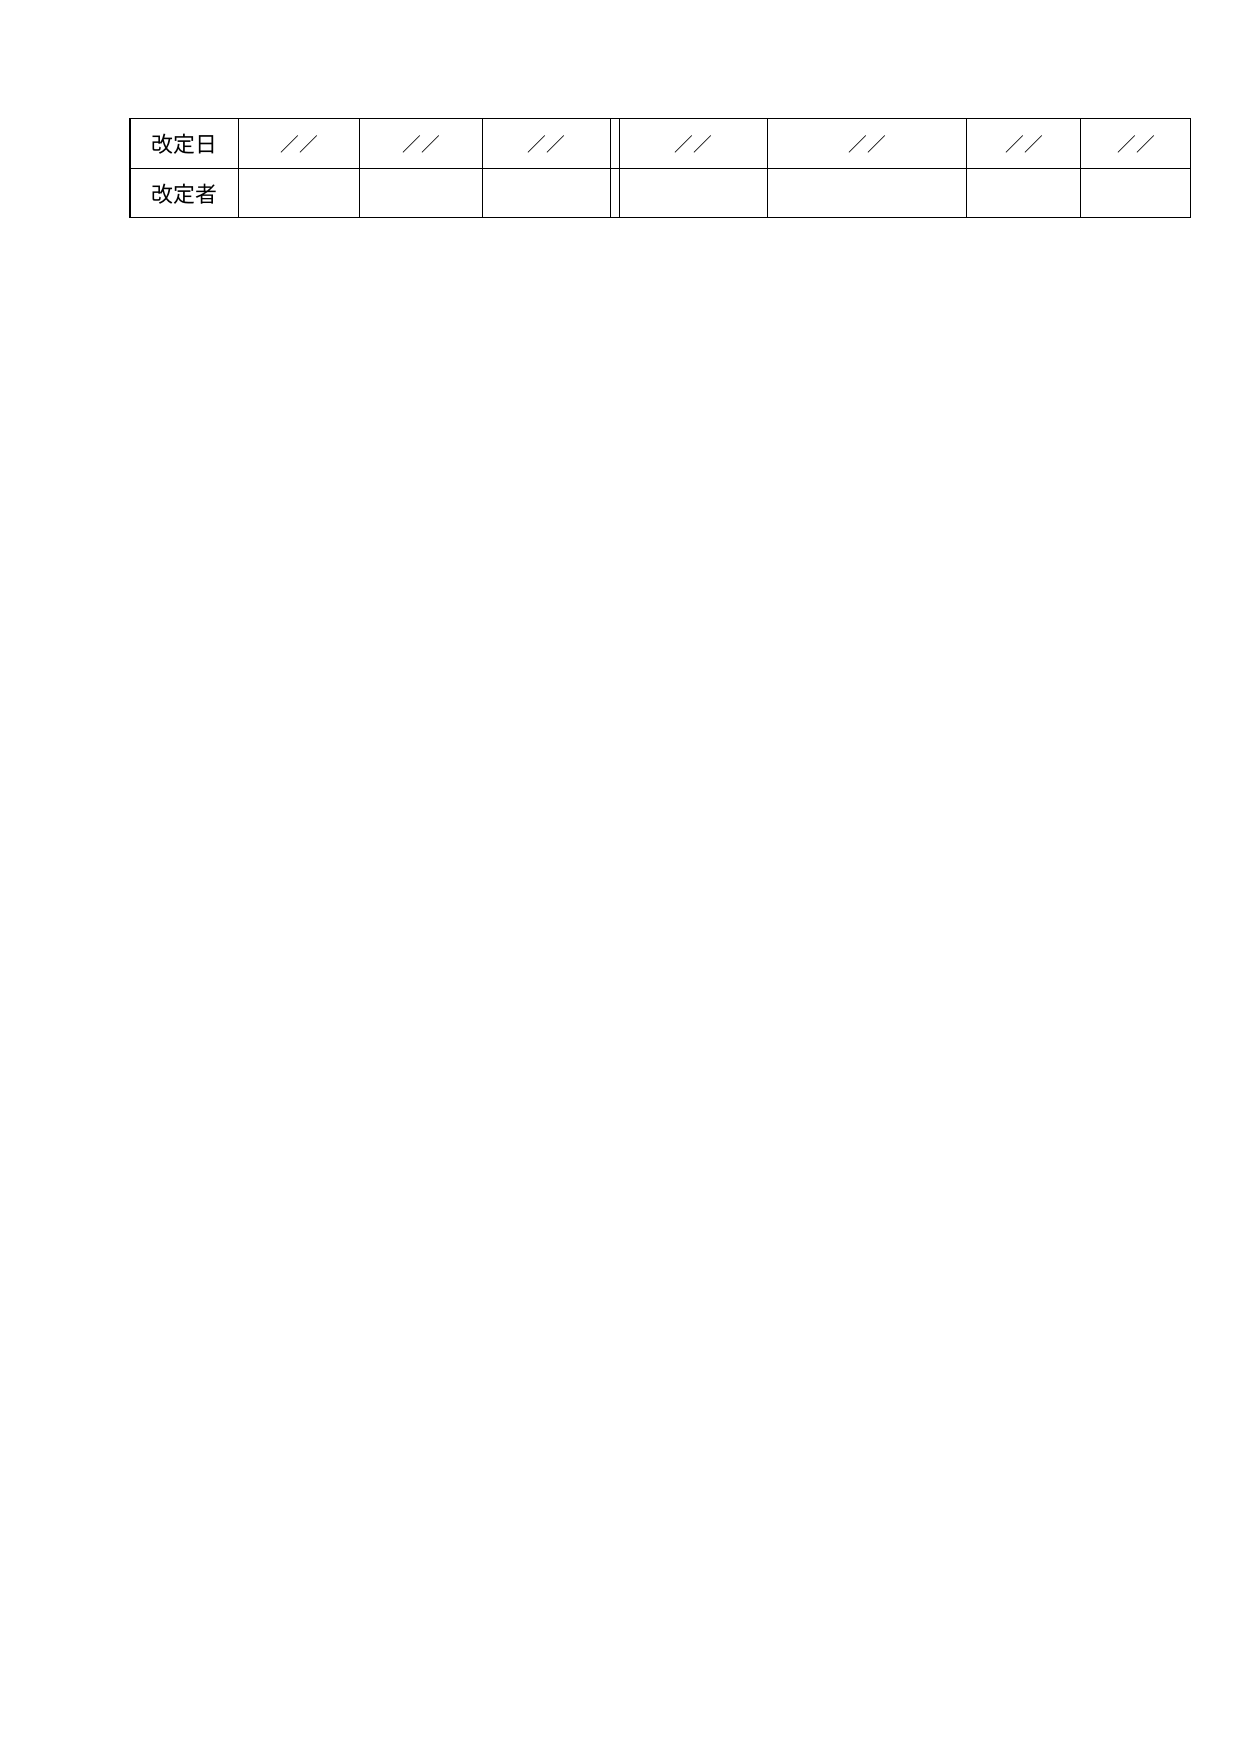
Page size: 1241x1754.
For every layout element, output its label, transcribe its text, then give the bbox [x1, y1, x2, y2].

table_cell 改定日 [131, 119, 238, 167]
table_cell ／／ [967, 119, 1080, 167]
table_cell ／／ [1081, 119, 1190, 167]
table_cell [967, 169, 1080, 217]
table_cell 改定者 [131, 169, 238, 217]
table_cell [620, 169, 767, 217]
table_cell [611, 169, 619, 217]
table_cell ／／ [620, 119, 767, 167]
table_cell ／／ [768, 119, 966, 167]
table_cell ／／ [483, 119, 610, 167]
table_cell [768, 169, 966, 217]
table_cell [239, 169, 359, 217]
table_cell [360, 169, 482, 217]
table_cell ／／ [360, 119, 482, 167]
table_cell [483, 169, 610, 217]
table_cell ／／ [239, 119, 359, 167]
table_cell ／／ [611, 119, 619, 167]
table_cell [1081, 169, 1190, 217]
